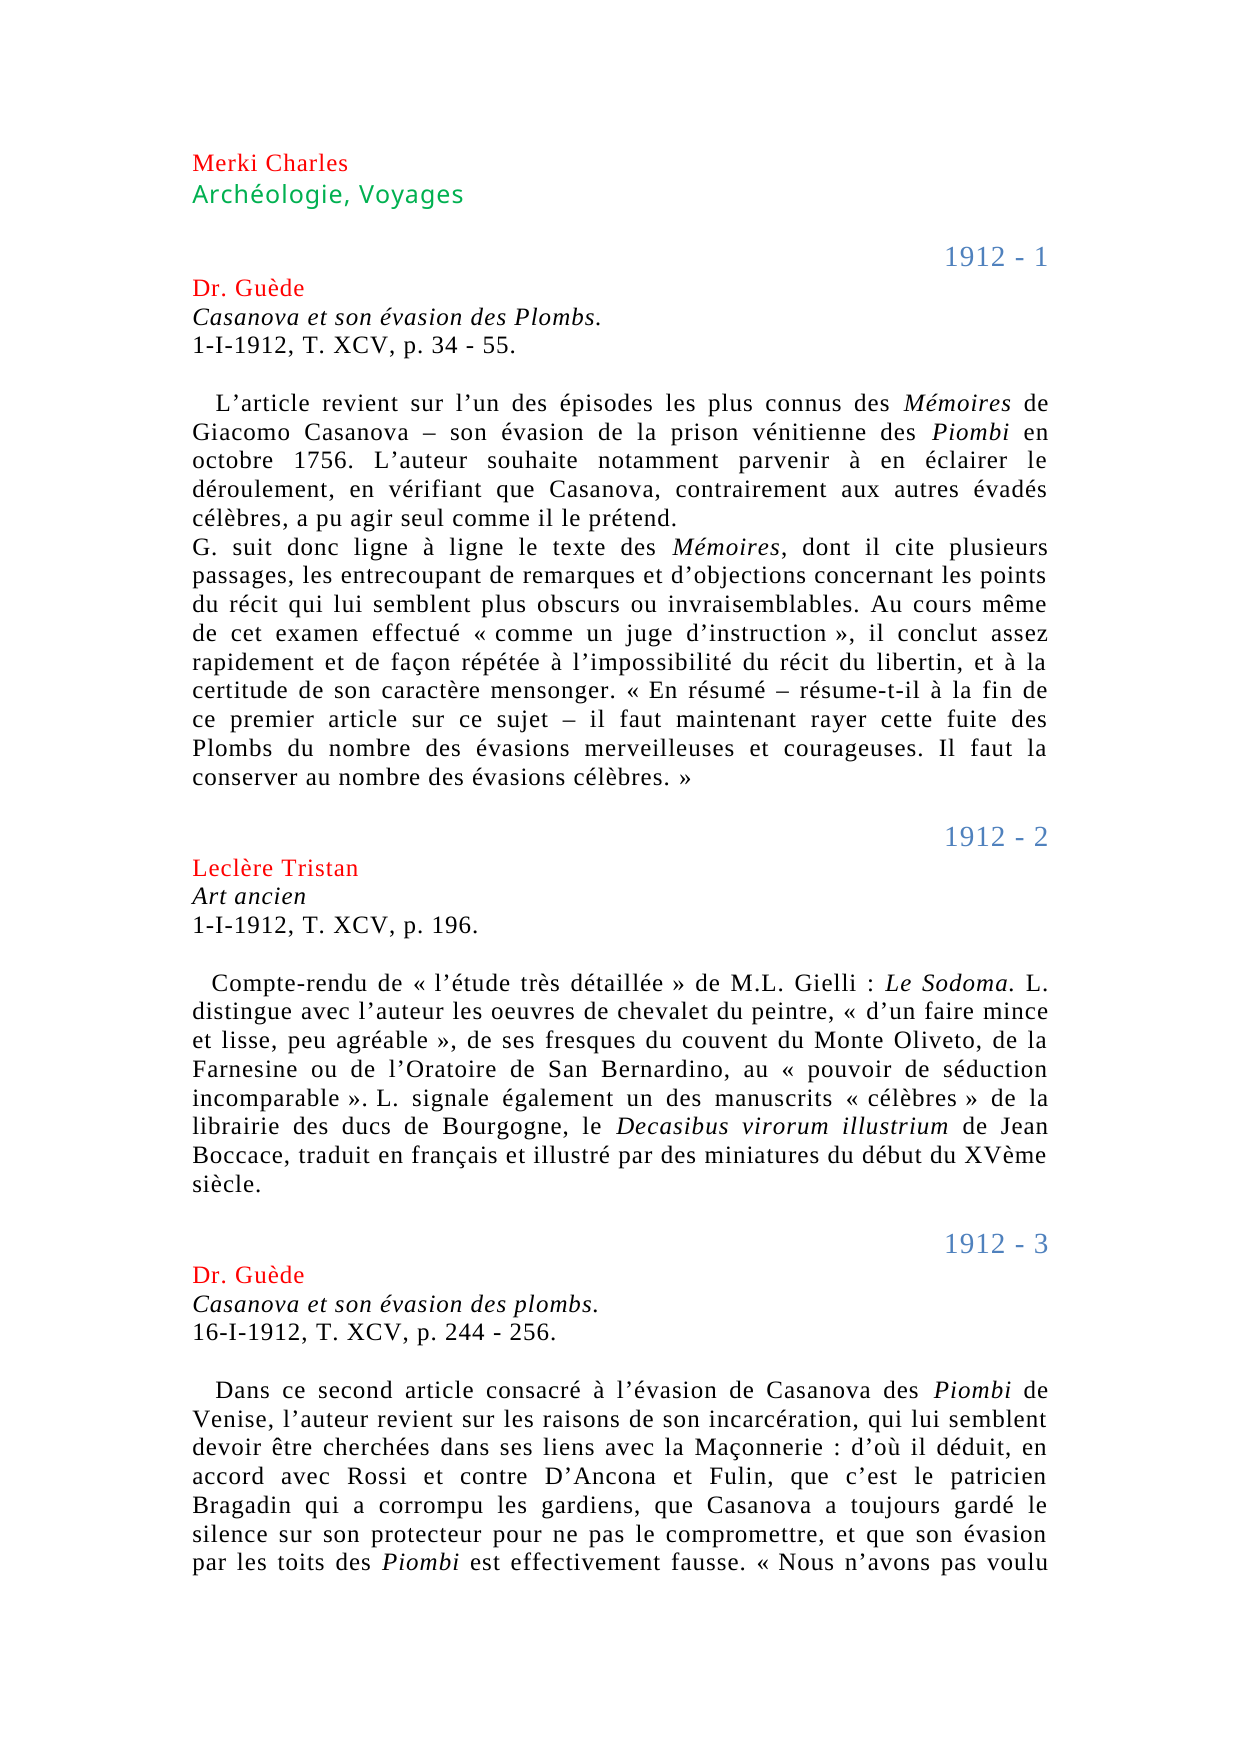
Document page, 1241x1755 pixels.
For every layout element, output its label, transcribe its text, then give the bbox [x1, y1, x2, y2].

text Casanova et son évasion des Plombs. [192, 302, 1048, 330]
text Casanova et son évasion des plombs. [192, 1289, 1048, 1317]
text 16-I-1912, T. XCV, p. 244 - 256. [192, 1317, 1048, 1346]
text Dr. Guède [192, 1260, 1048, 1289]
text 1-I-1912, T. XCV, p. 196. [192, 910, 1048, 939]
text G. suit donc ligne à ligne le texte des Mémoires, dont il cite plusieurs passages, les entrecoupant de remarques et d’objections concernant les points du récit qui lui semblent plus obscurs ou invraisemblables. Au cours même de cet examen effectué « comme un juge d’instruction », il conclut assez rapidement et de façon répétée à l’impossibilité du récit du libertin, et à la certitude de son caractère mensonger. « En résumé –­ résume-t-il à la fin de ce premier article sur ce sujet – il faut maintenant rayer cette fuite des Plombs du nombre des évasions merveilleuses et courageuses. Il faut la conserver au nombre des évasions célèbres. » [192, 532, 1048, 790]
text Art ancien [192, 881, 1048, 910]
text Leclère Tristan [192, 853, 1048, 881]
text Dans ce second article consacré à l’évasion de Casanova des Piombi de Venise, l’auteur revient sur les raisons de son incarcération, qui lui semblent devoir être cherchées dans ses liens avec la Maçonnerie : d’où il déduit, en accord avec Rossi et contre D’Ancona et Fulin, que c’est le patricien Bragadin qui a corrompu les gardiens, que Casanova a toujours gardé le silence sur son protecteur pour ne pas le compromettre, et que son évasion par les toits des Piombi est effectivement fausse. « Nous n’avons pas voulu [192, 1375, 1048, 1576]
text 1-I-1912, T. XCV, p. 34 - 55. [192, 330, 1048, 359]
text L’article revient sur l’un des épisodes les plus connus des Mémoires de Giacomo Casanova – son évasion de la prison vénitienne des Piombi en octobre 1756. L’auteur souhaite notamment parvenir à en éclairer le déroulement, en vérifiant que Casanova, contrairement aux autres évadés célèbres, a pu agir seul comme il le prétend. [192, 388, 1048, 532]
text Dr. Guède [192, 273, 1048, 302]
subtitle 1912 - 3 [192, 1226, 1048, 1260]
text Archéologie, Voyages [192, 176, 1048, 211]
subtitle 1912 - 2 [192, 819, 1048, 853]
text Compte-rendu de « l’étude très détaillée » de M.L. Gielli : Le Sodoma. L. distingue avec l’auteur les oeuvres de chevalet du peintre, « d’un faire mince et lisse, peu agréable », de ses fresques du couvent du Monte Oliveto, de la Farnesine ou de l’Oratoire de San Bernardino, au « pouvoir de séduction incomparable ». L. signale également un des manuscrits « célèbres » de la librairie des ducs de Bourgogne, le Decasibus virorum illustrium de Jean Boccace, traduit en français et illustré par des miniatures du début du XVème siècle. [192, 968, 1048, 1198]
text Merki Charles [192, 148, 1048, 176]
subtitle 1912 - 1 [192, 239, 1048, 273]
